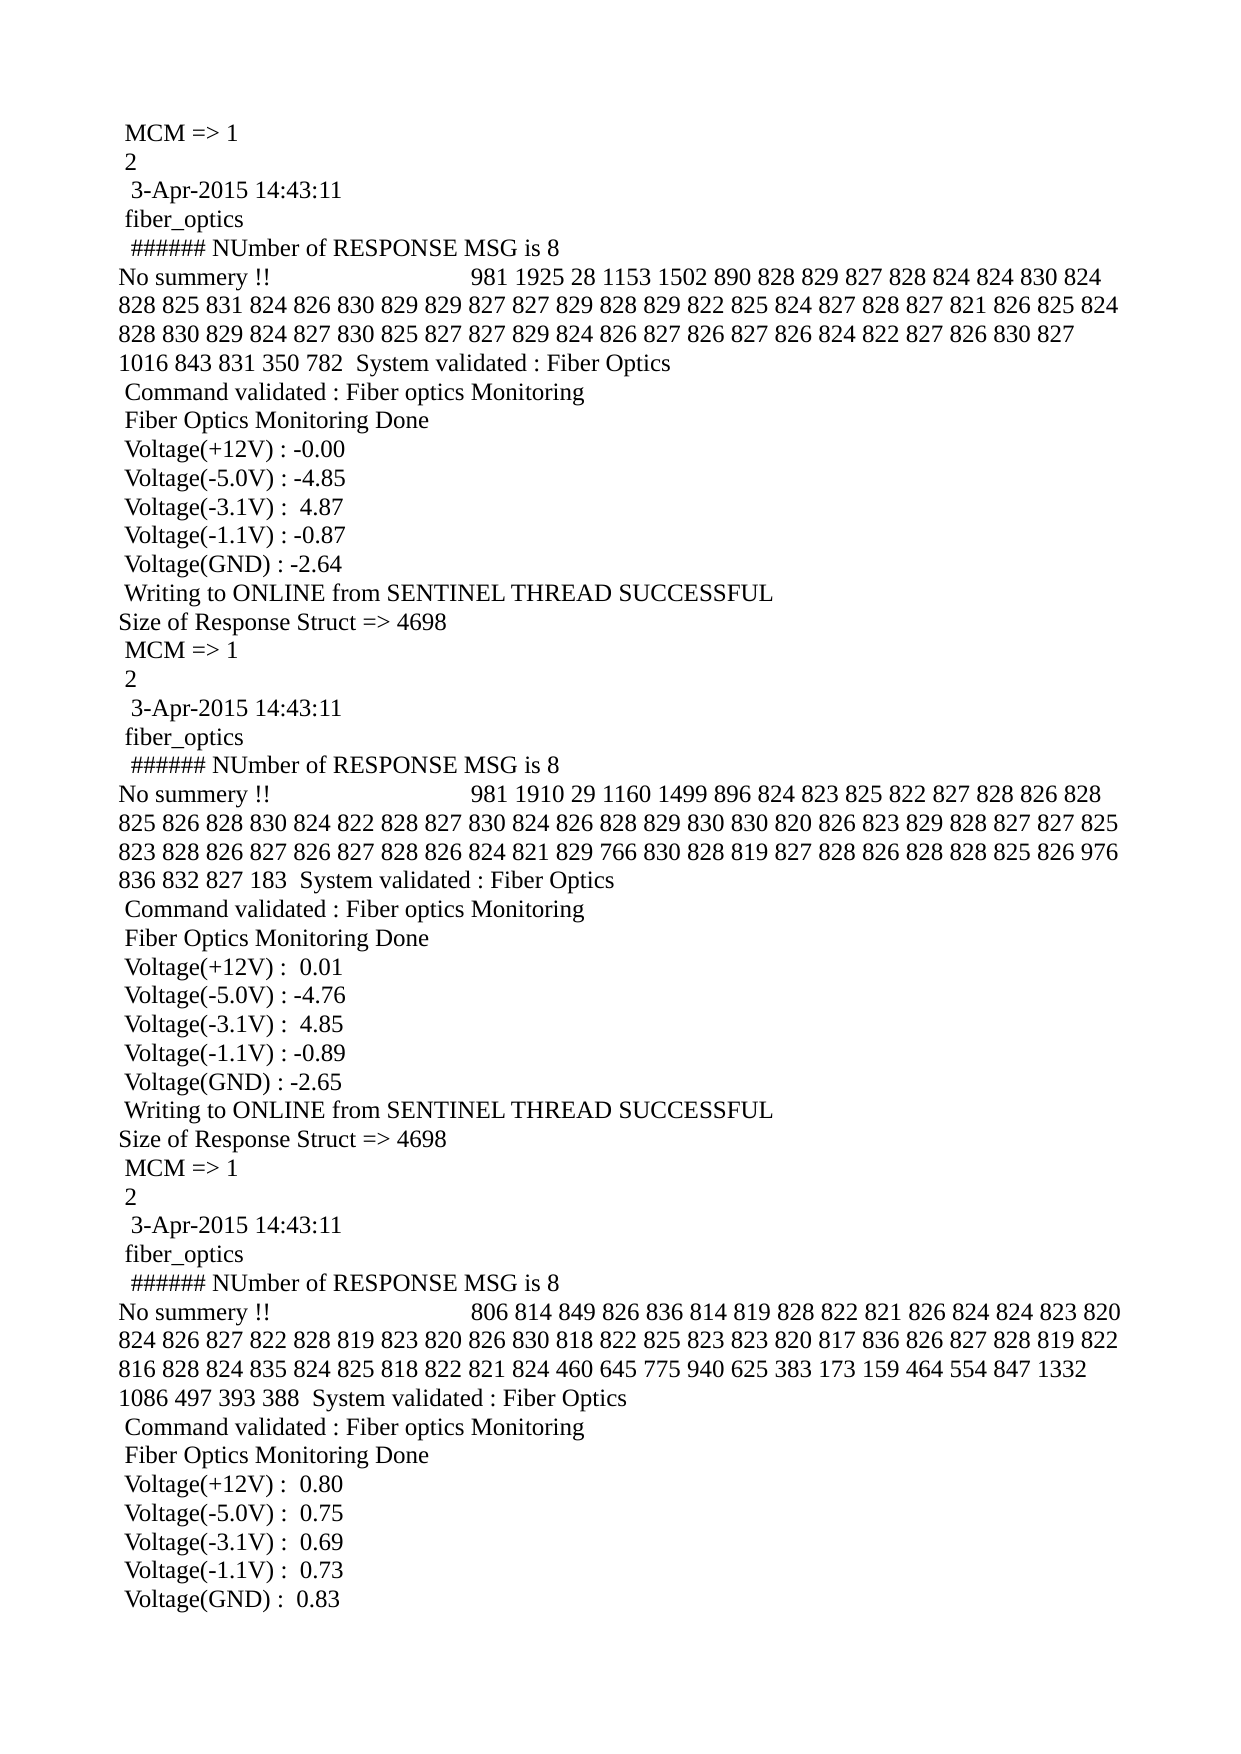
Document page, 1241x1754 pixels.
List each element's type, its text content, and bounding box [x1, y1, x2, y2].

text fiber_optics [118, 722, 1122, 751]
text ###### NUmber of RESPONSE MSG is 8 [118, 1268, 1122, 1297]
text Size of Response Struct => 4698 [118, 1124, 1122, 1153]
text Voltage(-3.1V) : 4.87 [118, 492, 1122, 521]
text Voltage(+12V) : 0.80 [118, 1469, 1122, 1498]
text Voltage(-5.0V) : 0.75 [118, 1498, 1122, 1527]
text ###### NUmber of RESPONSE MSG is 8 [118, 751, 1122, 779]
text 3-Apr-2015 14:43:11 [118, 693, 1122, 722]
text Voltage(-3.1V) : 4.85 [118, 1009, 1122, 1038]
text 3-Apr-2015 14:43:11 [118, 176, 1122, 204]
text fiber_optics [118, 1239, 1122, 1268]
text Voltage(-1.1V) : 0.73 [118, 1556, 1122, 1584]
text Voltage(+12V) : 0.01 [118, 952, 1122, 981]
text MCM => 1 [118, 1153, 1122, 1182]
text ###### NUmber of RESPONSE MSG is 8 [118, 233, 1122, 262]
text Voltage(GND) : -2.64 [118, 549, 1122, 578]
text No summery !! 981 1925 28 1153 1502 890 828 829 827 828 824 824 830 824 828 825 831 824 826 830 829 829 827 827 829 828 829 822 825 824 827 828 827 821 826 825 824 828 830 829 824 827 830 825 827 827 829 824 826 827 826 827 826 824 822 827 826 830 827 1016 843 831 350 782 System validated : Fiber Optics [118, 262, 1122, 377]
text Writing to ONLINE from SENTINEL THREAD SUCCESSFUL [118, 578, 1122, 607]
text Voltage(-1.1V) : -0.87 [118, 521, 1122, 549]
text MCM => 1 [118, 636, 1122, 664]
text No summery !! 806 814 849 826 836 814 819 828 822 821 826 824 824 823 820 824 826 827 822 828 819 823 820 826 830 818 822 825 823 823 820 817 836 826 827 828 819 822 816 828 824 835 824 825 818 822 821 824 460 645 775 940 625 383 173 159 464 554 847 1332 1086 497 393 388 System validated : Fiber Optics [118, 1297, 1122, 1412]
text Size of Response Struct => 4698 [118, 607, 1122, 636]
text Voltage(-5.0V) : -4.76 [118, 981, 1122, 1009]
text No summery !! 981 1910 29 1160 1499 896 824 823 825 822 827 828 826 828 825 826 828 830 824 822 828 827 830 824 826 828 829 830 830 820 826 823 829 828 827 827 825 823 828 826 827 826 827 828 826 824 821 829 766 830 828 819 827 828 826 828 828 825 826 976 836 832 827 183 System validated : Fiber Optics [118, 779, 1122, 894]
text MCM => 1 [118, 118, 1122, 147]
text Command validated : Fiber optics Monitoring [118, 377, 1122, 406]
text Voltage(+12V) : -0.00 [118, 434, 1122, 463]
text Voltage(-3.1V) : 0.69 [118, 1527, 1122, 1556]
text Command validated : Fiber optics Monitoring [118, 894, 1122, 923]
text Fiber Optics Monitoring Done [118, 923, 1122, 952]
text Voltage(-5.0V) : -4.85 [118, 463, 1122, 492]
text 3-Apr-2015 14:43:11 [118, 1211, 1122, 1239]
text Voltage(-1.1V) : -0.89 [118, 1038, 1122, 1067]
text Voltage(GND) : -2.65 [118, 1067, 1122, 1096]
text Fiber Optics Monitoring Done [118, 1441, 1122, 1469]
text fiber_optics [118, 204, 1122, 233]
text Writing to ONLINE from SENTINEL THREAD SUCCESSFUL [118, 1096, 1122, 1124]
text Command validated : Fiber optics Monitoring [118, 1412, 1122, 1441]
text 2 [118, 664, 1122, 693]
text Voltage(GND) : 0.83 [118, 1584, 1122, 1613]
text 2 [118, 147, 1122, 176]
text 2 [118, 1182, 1122, 1211]
text Fiber Optics Monitoring Done [118, 406, 1122, 434]
